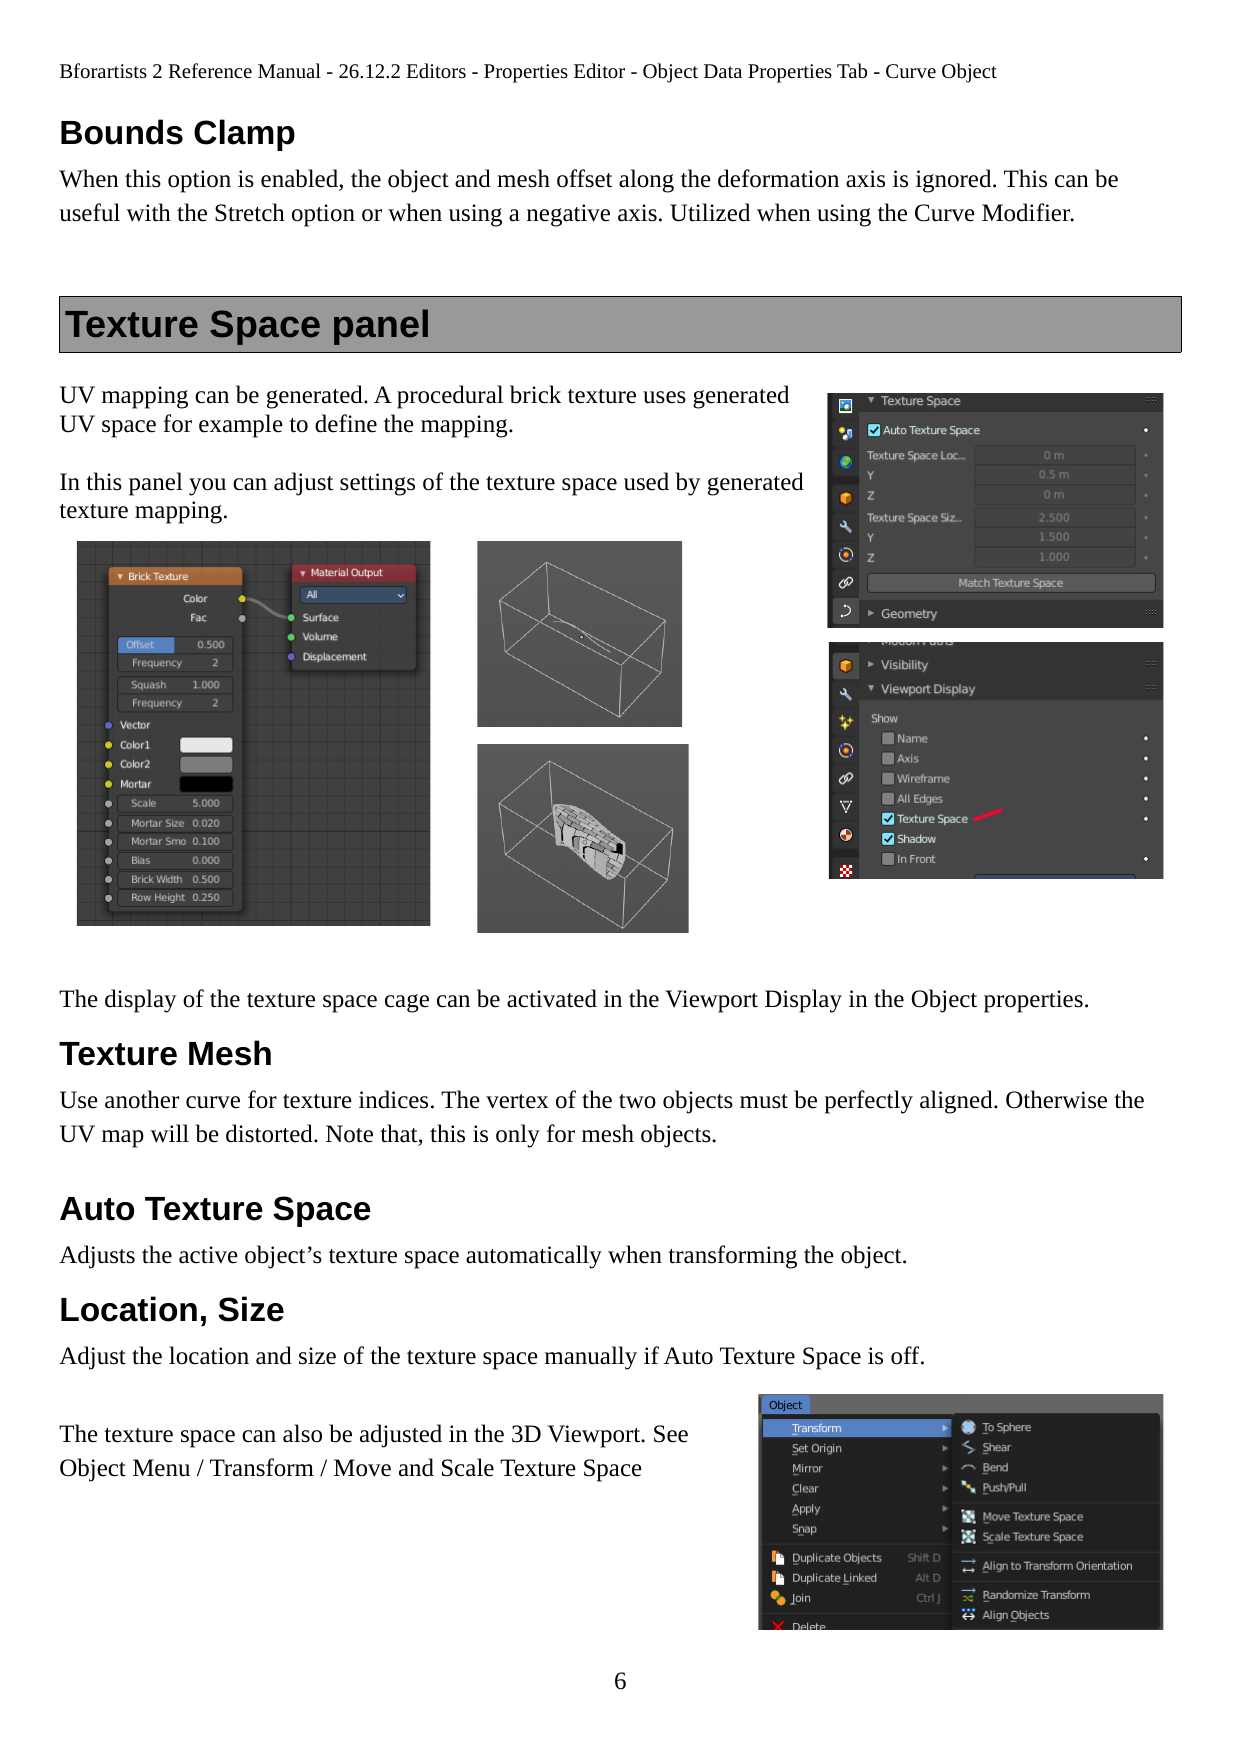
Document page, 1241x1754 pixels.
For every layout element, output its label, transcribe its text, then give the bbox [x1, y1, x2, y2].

subtitle Location, Size [59, 1290, 1181, 1329]
text The texture space can also be adjusted in the 3D Viewport. See Object Menu / Transform / Move and Scale Texture Space [59, 1419, 758, 1482]
text Adjusts the active object’s texture space automatically when transforming the object. [59, 1240, 1181, 1269]
text Adjust the location and size of the texture space manually if Auto Texture Space is off. [59, 1341, 1181, 1370]
picture [828, 642, 1164, 879]
subtitle Texture Mesh [59, 1034, 1181, 1072]
text UV mapping can be generated. A procedural brick texture uses generated UV space for example to define the mapping. [59, 380, 1181, 438]
picture [827, 393, 1164, 628]
subtitle Bounds Clamp [59, 113, 1181, 151]
subtitle Auto Texture Space [59, 1189, 1181, 1228]
text When this option is enabled, the object and mesh offset along the deformation axis is ignored. This can be useful with the Stretch option or when using a negative axis. Utilized when using the Curve Modifier. [59, 164, 1181, 227]
text In this panel you can adjust settings of the texture space used by generated texture mapping. [59, 467, 827, 524]
table_header Texture Space panel [60, 297, 1181, 352]
text The display of the texture space cage can be activated in the Viewport Display in the Object properties. [59, 984, 1181, 1013]
picture [758, 1394, 1164, 1630]
text Use another curve for texture indices. The vertex of the two objects must be perfectly aligned. Otherwise the UV map will be distorted. Note that, this is only for mesh objects. [59, 1085, 1181, 1148]
picture [76, 541, 431, 926]
